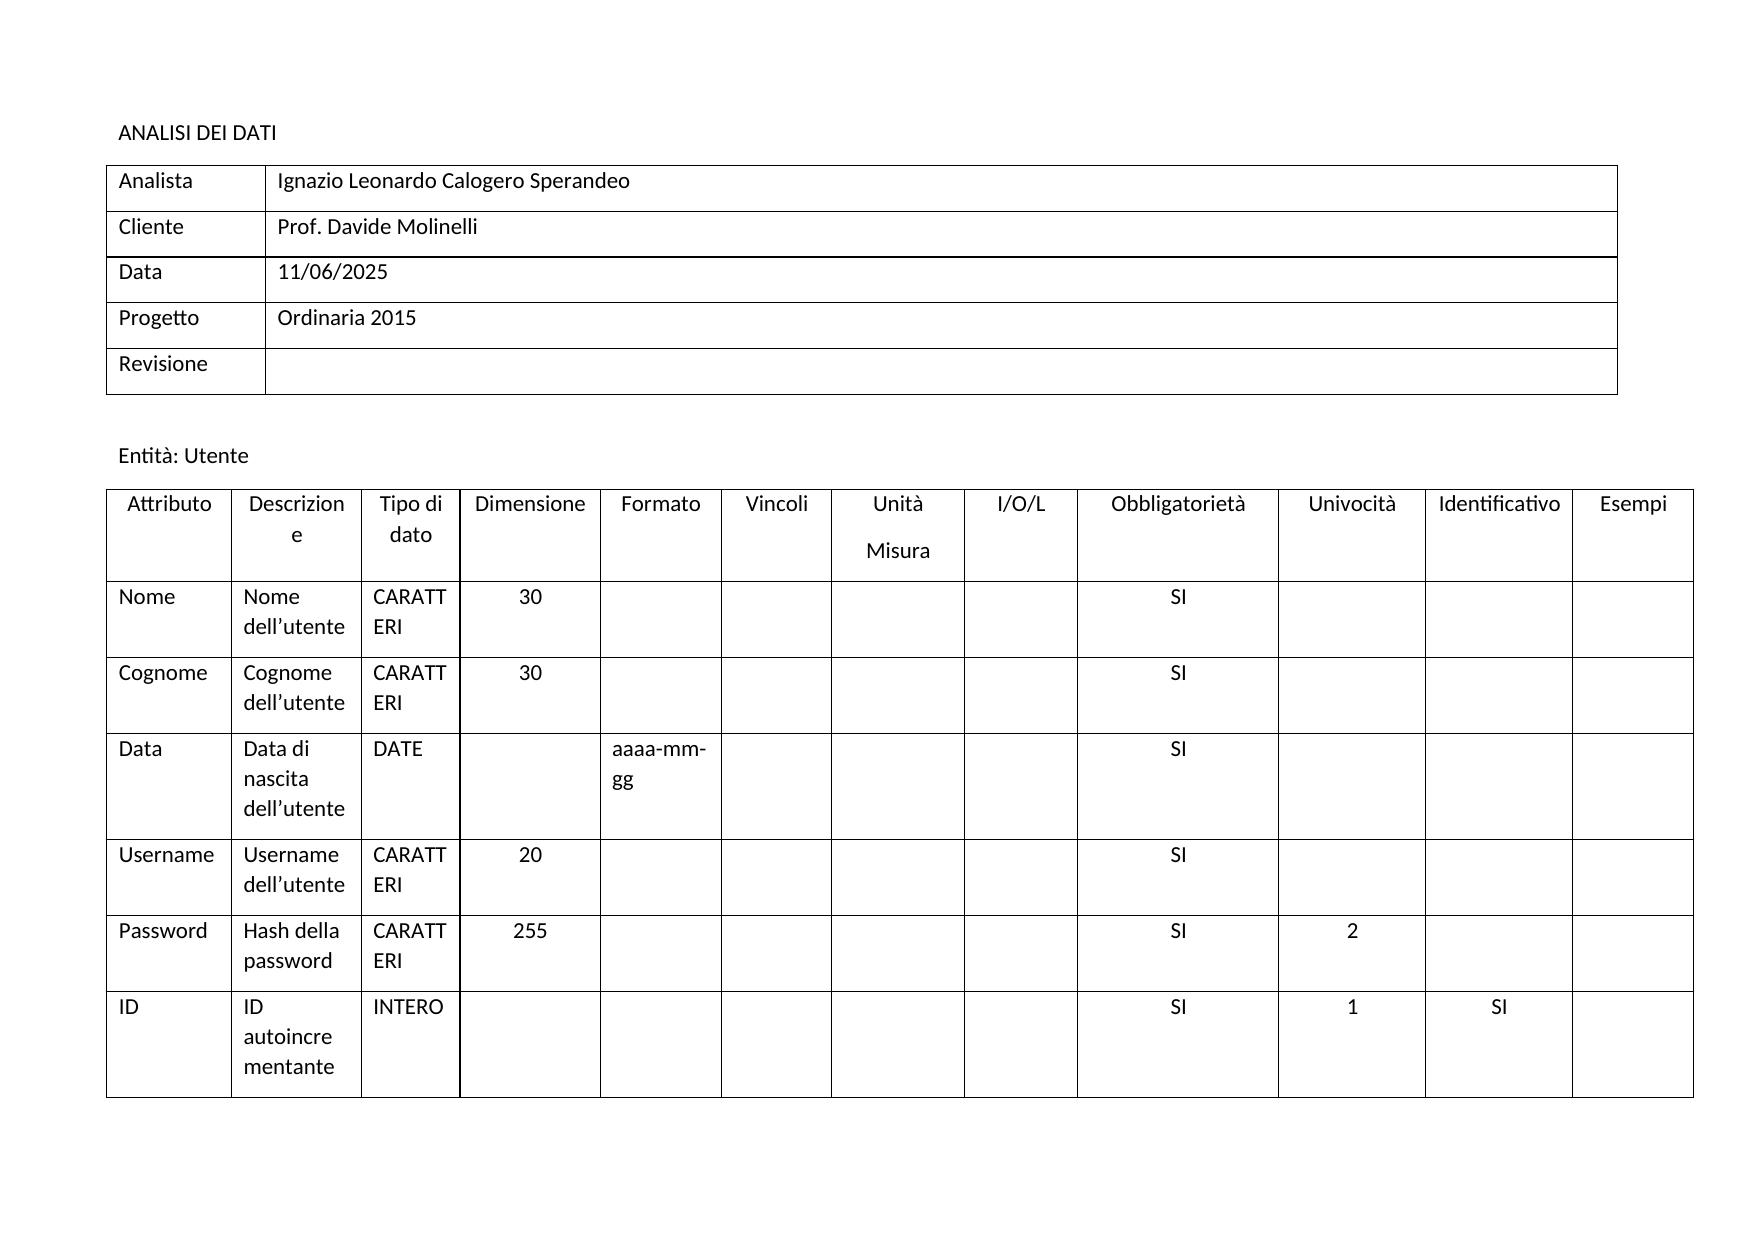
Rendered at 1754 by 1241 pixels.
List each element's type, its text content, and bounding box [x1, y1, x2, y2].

table_cell [1426, 582, 1572, 657]
table_cell [832, 658, 964, 733]
table_cell [1279, 582, 1425, 657]
table_cell ID autoincrementante [232, 992, 361, 1097]
table_header Descrizione [232, 490, 361, 581]
table_cell [722, 582, 831, 657]
table_cell 1 [1279, 992, 1425, 1097]
table_header I/O/L [965, 490, 1077, 581]
table_cell [1279, 840, 1425, 915]
table_cell CARATTERI [362, 582, 459, 657]
table_cell SI [1078, 840, 1278, 915]
table_cell [965, 582, 1077, 657]
table_cell [832, 734, 964, 839]
table_cell [601, 658, 721, 733]
table_cell [1279, 734, 1425, 839]
table_cell 11/06/2025 [266, 258, 1617, 302]
text ANALISI DEI DATI [118, 118, 1606, 146]
table_cell [601, 840, 721, 915]
table_cell Password [107, 916, 231, 991]
table_cell [461, 734, 600, 839]
text Entità: Utente [118, 442, 1606, 469]
table_cell aaaa-mm-gg [601, 734, 721, 839]
table_cell Hash della password [232, 916, 361, 991]
table_cell DATE [362, 734, 459, 839]
table_cell [832, 992, 964, 1097]
table_cell Data [107, 734, 231, 839]
table_header Attributo [107, 490, 231, 581]
table_header Dimensione [461, 490, 600, 581]
table_cell [832, 840, 964, 915]
table_cell [266, 349, 1617, 394]
table_cell [832, 916, 964, 991]
table_cell [722, 992, 831, 1097]
table_cell Cognome dell’utente [232, 658, 361, 733]
table_cell [965, 840, 1077, 915]
table_cell SI [1078, 582, 1278, 657]
table_cell [1573, 992, 1693, 1097]
table_cell INTERO [362, 992, 459, 1097]
table_cell Data di nascita dell’utente [232, 734, 361, 839]
table_cell [1426, 840, 1572, 915]
table_cell SI [1426, 992, 1572, 1097]
table_cell 20 [461, 840, 600, 915]
table_cell CARATTERI [362, 916, 459, 991]
table_cell [1573, 658, 1693, 733]
table_cell [1426, 658, 1572, 733]
table_header Vincoli [722, 490, 831, 581]
table_cell [965, 916, 1077, 991]
table_cell SI [1078, 734, 1278, 839]
table_cell Nome [107, 582, 231, 657]
table_cell [1573, 916, 1693, 991]
table_cell Progetto [107, 303, 265, 348]
table_header Identificativo [1426, 490, 1572, 581]
table_cell CARATTERI [362, 840, 459, 915]
table_cell [722, 734, 831, 839]
table_cell 30 [461, 582, 600, 657]
table_cell Ordinaria 2015 [266, 303, 1617, 348]
table_header Analista [107, 166, 265, 211]
table_cell 30 [461, 658, 600, 733]
table_cell [461, 992, 600, 1097]
table_cell Username [107, 840, 231, 915]
table_cell SI [1078, 916, 1278, 991]
table_cell [1573, 582, 1693, 657]
table_cell Cliente [107, 212, 265, 256]
table_cell [601, 582, 721, 657]
table_cell Prof. Davide Molinelli [266, 212, 1617, 256]
table_header Unità Misura [832, 490, 964, 581]
table_cell [965, 658, 1077, 733]
table_cell 2 [1279, 916, 1425, 991]
table_cell [722, 916, 831, 991]
table_header Formato [601, 490, 721, 581]
table_cell [601, 992, 721, 1097]
table_cell [722, 658, 831, 733]
table_cell [1573, 840, 1693, 915]
table_cell [1573, 734, 1693, 839]
table_header Univocità [1279, 490, 1425, 581]
table_cell SI [1078, 992, 1278, 1097]
table_cell CARATTERI [362, 658, 459, 733]
table_header Ignazio Leonardo Calogero Sperandeo [266, 166, 1617, 211]
table_cell [722, 840, 831, 915]
table_cell [1279, 658, 1425, 733]
table_cell 255 [461, 916, 600, 991]
table_cell ID [107, 992, 231, 1097]
table_cell SI [1078, 658, 1278, 733]
table_cell [1426, 916, 1572, 991]
table_cell [1426, 734, 1572, 839]
table_header Obbligatorietà [1078, 490, 1278, 581]
table_cell [965, 734, 1077, 839]
table_cell Revisione [107, 349, 265, 394]
table_cell Nome dell’utente [232, 582, 361, 657]
table_header Esempi [1573, 490, 1693, 581]
table_cell [965, 992, 1077, 1097]
table_cell Username dell’utente [232, 840, 361, 915]
table_cell Data [107, 258, 265, 302]
table_cell [601, 916, 721, 991]
table_cell [832, 582, 964, 657]
table_header Tipo di dato [362, 490, 459, 581]
table_cell Cognome [107, 658, 231, 733]
